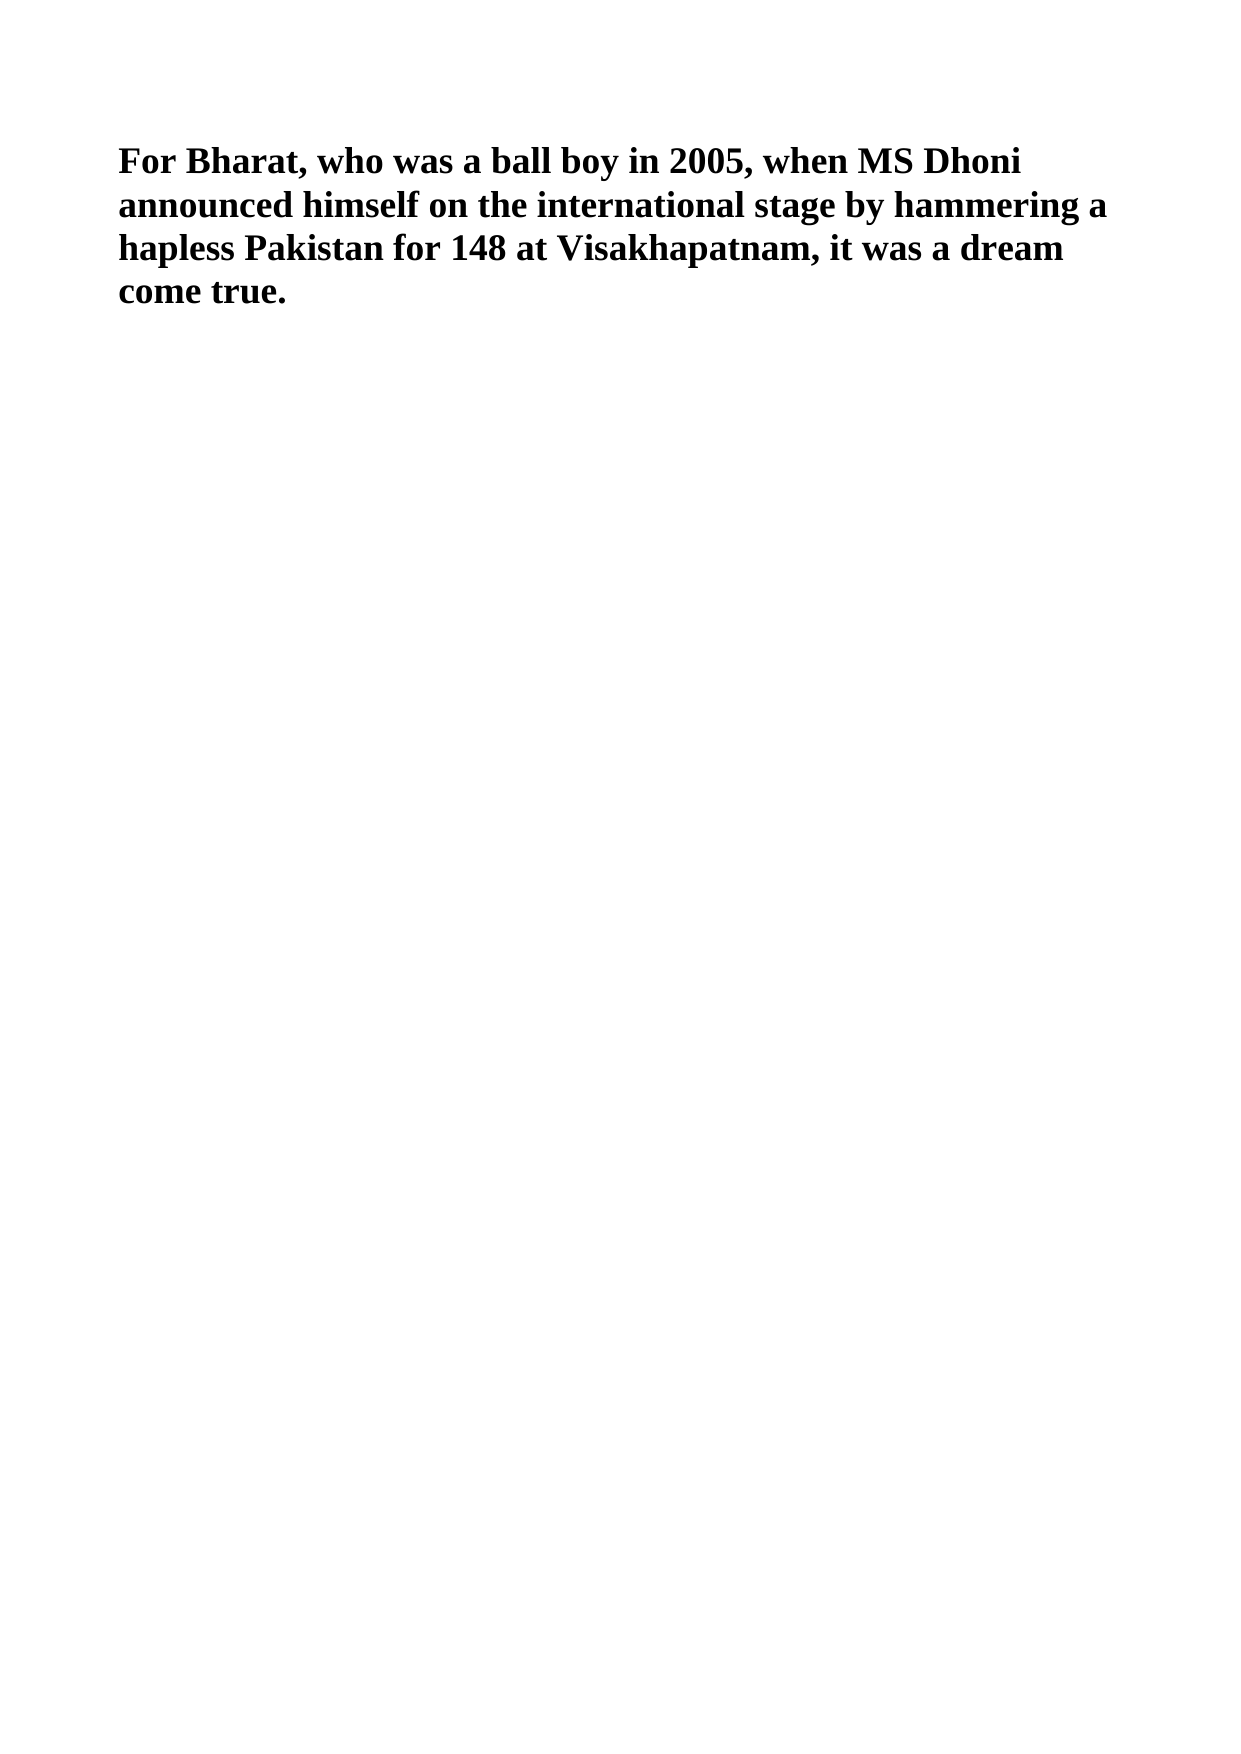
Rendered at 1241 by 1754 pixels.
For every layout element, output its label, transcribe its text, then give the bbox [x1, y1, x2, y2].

subtitle For Bharat, who was a ball boy in 2005, when MS Dhoni announced himself on the international stage by hammering a hapless Pakistan for 148 at Visakhapatnam, it was a dream come true. [118, 139, 1122, 311]
